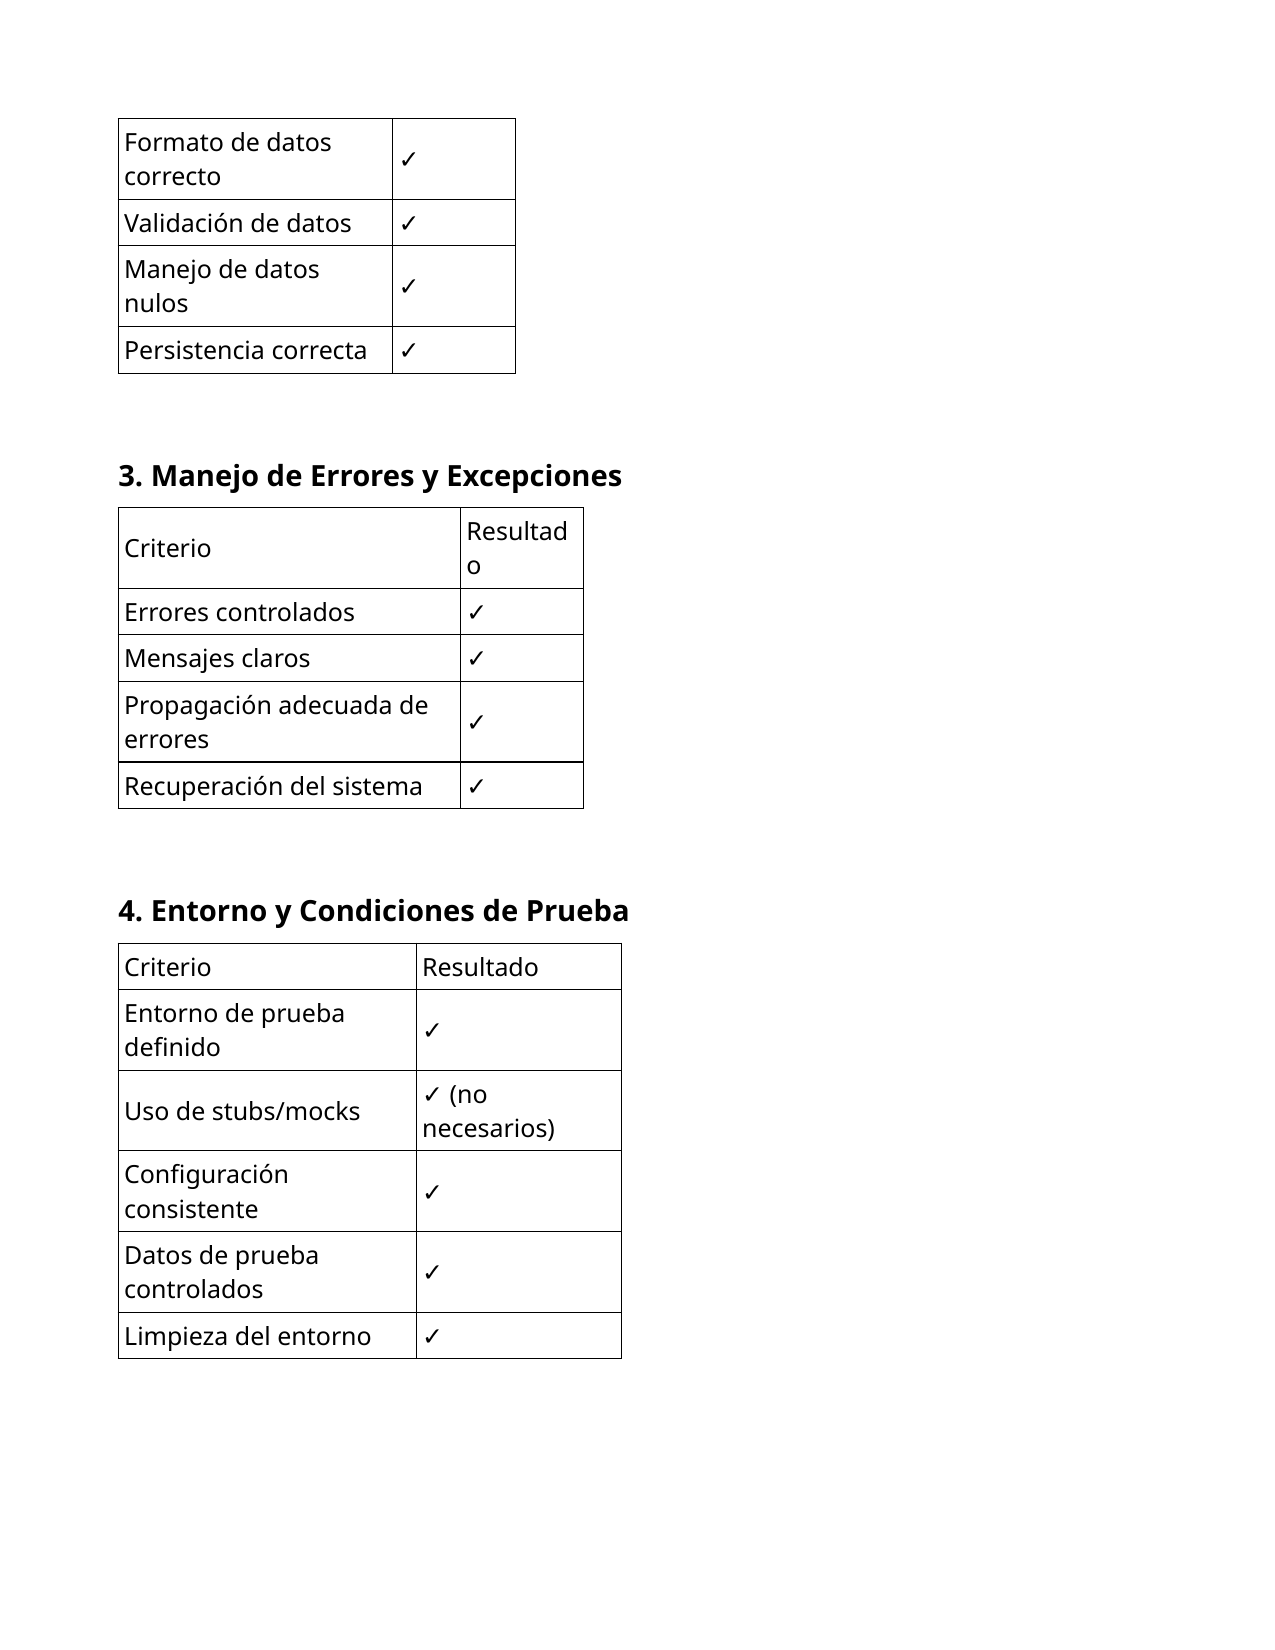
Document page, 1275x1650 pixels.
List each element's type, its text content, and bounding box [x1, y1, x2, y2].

table_cell ✓ [417, 1232, 621, 1312]
table_cell Limpieza del entorno [119, 1313, 416, 1358]
table_cell Errores controlados [119, 589, 460, 634]
table_cell ✓ [417, 1313, 621, 1358]
subtitle 3. Manejo de Errores y Excepciones [118, 455, 1157, 494]
table_cell ✓ [393, 327, 515, 372]
table_cell Datos de prueba controlados [119, 1232, 416, 1312]
table_cell Entorno de prueba definido [119, 990, 416, 1070]
table_cell ✓ [393, 119, 515, 199]
table_cell Manejo de datos nulos [119, 246, 392, 326]
table_cell ✓ [417, 990, 621, 1070]
table_cell ✓ [461, 635, 583, 681]
table_header Resultado [417, 944, 621, 989]
table_cell ✓ (no necesarios) [417, 1071, 621, 1150]
table_cell Persistencia correcta [119, 327, 392, 372]
table_cell Mensajes claros [119, 635, 460, 681]
table_header Criterio [119, 944, 416, 989]
subtitle 4. Entorno y Condiciones de Prueba [118, 890, 1157, 930]
table_cell ✓ [461, 589, 583, 634]
table_header Resultado [461, 508, 583, 588]
table_cell ✓ [417, 1151, 621, 1231]
table_cell Formato de datos correcto [119, 119, 392, 199]
table_cell Recuperación del sistema [119, 763, 460, 808]
table_cell Propagación adecuada de errores [119, 682, 460, 761]
table_cell ✓ [393, 246, 515, 326]
table_cell Uso de stubs/mocks [119, 1071, 416, 1150]
table_cell Validación de datos [119, 200, 392, 245]
table_cell ✓ [461, 763, 583, 808]
table_cell ✓ [393, 200, 515, 245]
table_cell ✓ [461, 682, 583, 761]
table_header Criterio [119, 508, 460, 588]
table_cell Configuración consistente [119, 1151, 416, 1231]
